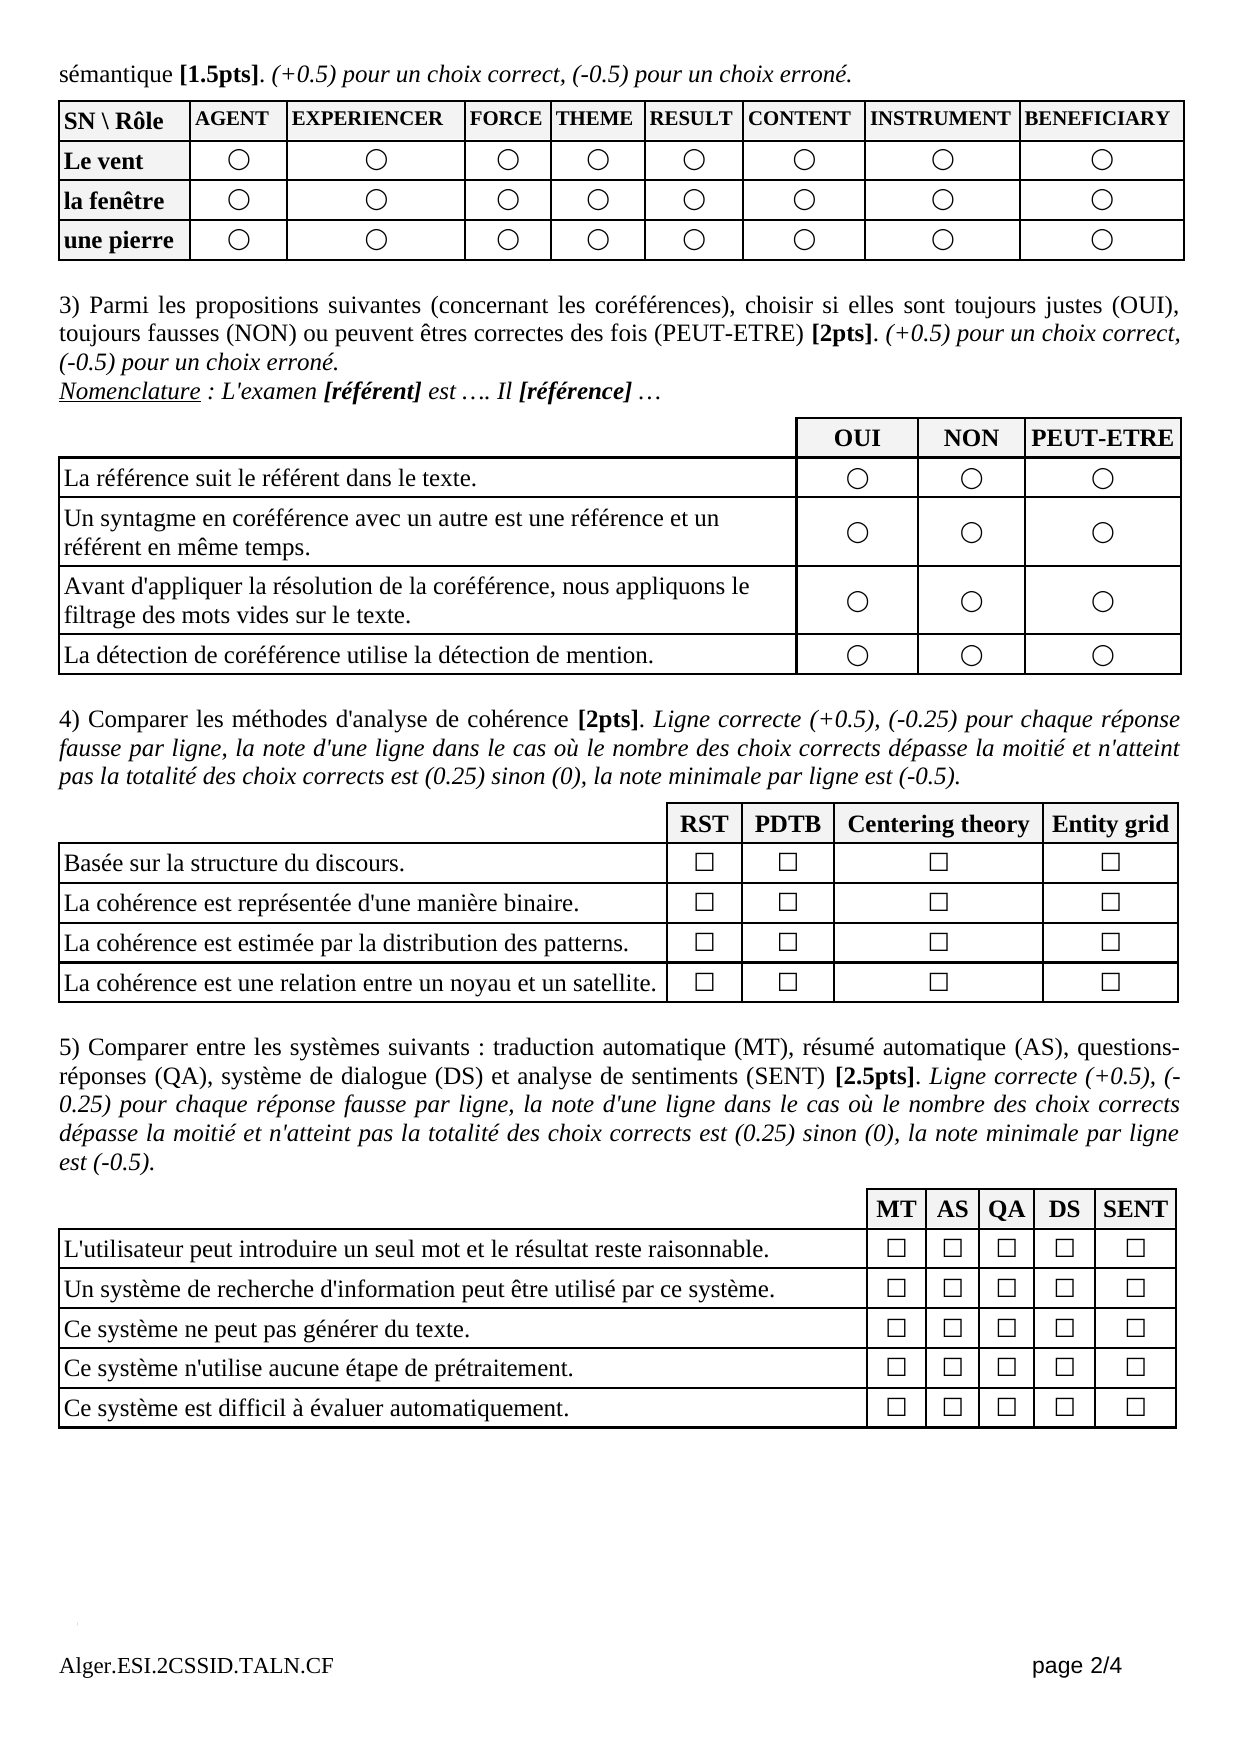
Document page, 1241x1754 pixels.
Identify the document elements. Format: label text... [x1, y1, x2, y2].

table_cell ◯ [744, 142, 864, 179]
table_cell ☐ [927, 1230, 978, 1267]
table_cell ◯ [798, 635, 917, 673]
table_cell ☐ [1096, 1389, 1175, 1426]
table_header AGENT [191, 102, 286, 139]
table_cell L'utilisateur peut introduire un seul mot et le résultat reste raisonnable. [60, 1230, 866, 1267]
table_cell ☐ [868, 1230, 925, 1267]
table_cell ◯ [744, 221, 864, 259]
table_cell ☐ [743, 924, 833, 961]
table_cell ☐ [927, 1389, 978, 1426]
table_header Centering theory [835, 804, 1042, 842]
table_header DS [1035, 1190, 1094, 1227]
table_cell ◯ [552, 181, 644, 219]
table_header THEME [552, 102, 644, 139]
table_cell Un système de recherche d'information peut être utilisé par ce système. [60, 1269, 866, 1307]
table_cell ☐ [1035, 1269, 1094, 1307]
table_cell ☐ [1035, 1309, 1094, 1347]
table_cell ☐ [1035, 1349, 1094, 1387]
table_cell ☐ [1096, 1230, 1175, 1267]
table_cell ☐ [980, 1389, 1033, 1426]
table_cell ◯ [919, 635, 1024, 673]
text sémantique [1.5pts]. (+0.5) pour un choix correct, (-0.5) pour un choix erroné. [59, 59, 1181, 88]
table_header [59, 1188, 866, 1227]
table_cell ☐ [835, 964, 1042, 1001]
table_cell ◯ [919, 567, 1024, 633]
table_cell Ce système est difficil à évaluer automatiquement. [60, 1389, 866, 1426]
table_cell ☐ [1044, 844, 1177, 882]
table_cell ◯ [1021, 181, 1183, 219]
table_header [59, 417, 795, 456]
table_cell ☐ [1035, 1389, 1094, 1426]
table_cell ◯ [866, 181, 1019, 219]
table_cell ☐ [927, 1269, 978, 1307]
table_cell La détection de coréférence utilise la détection de mention. [60, 635, 795, 673]
text 3) Parmi les propositions suivantes (concernant les coréférences), choisir si elles sont toujours justes (OUI), toujours fausses (NON) ou peuvent êtres correctes des fois (PEUT-ETRE) [2pts]. (+0.5) pour un choix correct, (-0.5) pour un choix erroné. [59, 290, 1181, 376]
table_header MT [868, 1190, 925, 1227]
table_cell ☐ [868, 1349, 925, 1387]
table_header INSTRUMENT [866, 102, 1019, 139]
table_cell ◯ [288, 181, 464, 219]
table_header NON [919, 419, 1024, 456]
table_header Entity grid [1044, 804, 1177, 842]
table_cell ☐ [1044, 884, 1177, 922]
table_cell ◯ [1021, 142, 1183, 179]
table_cell ◯ [798, 567, 917, 633]
table_cell ◯ [646, 221, 742, 259]
table_cell ☐ [980, 1230, 1033, 1267]
table_cell ☐ [743, 844, 833, 882]
table_cell ◯ [288, 221, 464, 259]
table_cell ◯ [1021, 221, 1183, 259]
table_cell ◯ [191, 181, 286, 219]
table_cell ☐ [1035, 1230, 1094, 1267]
table_cell ☐ [835, 844, 1042, 882]
table_cell ☐ [868, 1269, 925, 1307]
table_header SN \ Rôle [60, 102, 189, 139]
table_cell ☐ [743, 884, 833, 922]
table_cell ☐ [868, 1389, 925, 1426]
table_header CONTENT [744, 102, 864, 139]
table_cell ◯ [1026, 635, 1180, 673]
table_cell ◯ [798, 498, 917, 565]
table_cell ☐ [1044, 964, 1177, 1001]
table_cell Ce système n'utilise aucune étape de prétraitement. [60, 1349, 866, 1387]
table_cell ◯ [646, 142, 742, 179]
table_cell ☐ [743, 964, 833, 1001]
table_cell ◯ [866, 142, 1019, 179]
table_cell ◯ [798, 459, 917, 496]
table_cell ☐ [668, 924, 741, 961]
table_header RESULT [646, 102, 742, 139]
table_header PEUT-ETRE [1026, 419, 1180, 456]
table_header [59, 802, 666, 842]
table_cell la fenêtre [60, 181, 189, 219]
table_cell ☐ [927, 1349, 978, 1387]
table_cell ☐ [980, 1269, 1033, 1307]
table_cell ◯ [288, 142, 464, 179]
table_cell Avant d'appliquer la résolution de la coréférence, nous appliquons le filtrage des mots vides sur le texte. [60, 567, 795, 633]
table_cell ◯ [552, 142, 644, 179]
text 4) Comparer les méthodes d'analyse de cohérence [2pts]. Ligne correcte (+0.5), (-0.25) pour chaque réponse fausse par ligne, la note d'une ligne dans le cas où le nombre des choix corrects dépasse la moitié et n'atteint pas la totalité des choix corrects est (0.25) sinon (0), la note minimale par ligne est (-0.5). [59, 704, 1181, 790]
table_cell ☐ [835, 884, 1042, 922]
table_cell Basée sur la structure du discours. [60, 844, 666, 882]
table_cell ☐ [1096, 1269, 1175, 1307]
table_cell ☐ [1096, 1349, 1175, 1387]
table_cell ◯ [744, 181, 864, 219]
table_cell ☐ [868, 1309, 925, 1347]
table_cell ◯ [466, 221, 550, 259]
table_cell ◯ [191, 221, 286, 259]
table_cell ☐ [835, 924, 1042, 961]
table_cell ☐ [927, 1309, 978, 1347]
table_header AS [927, 1190, 978, 1227]
table_cell Le vent [60, 142, 189, 179]
table_header SENT [1096, 1190, 1175, 1227]
table_cell ◯ [919, 498, 1024, 565]
table_header FORCE [466, 102, 550, 139]
table_cell ☐ [668, 844, 741, 882]
table_header EXPERIENCER [288, 102, 464, 139]
table_header BENEFICIARY [1021, 102, 1183, 139]
table_cell ◯ [646, 181, 742, 219]
table_cell ◯ [1026, 459, 1180, 496]
table_cell ◯ [1026, 567, 1180, 633]
table_cell ☐ [668, 964, 741, 1001]
text Nomenclature : L'examen [référent] est …. Il [référence] … [59, 376, 1181, 405]
table_cell ◯ [466, 181, 550, 219]
table_header QA [980, 1190, 1033, 1227]
table_cell La cohérence est une relation entre un noyau et un satellite. [60, 964, 666, 1001]
table_cell La cohérence est représentée d'une manière binaire. [60, 884, 666, 922]
table_header OUI [798, 419, 917, 456]
table_cell Ce système ne peut pas générer du texte. [60, 1309, 866, 1347]
text 5) Comparer entre les systèmes suivants : traduction automatique (MT), résumé automatique (AS), questions-réponses (QA), système de dialogue (DS) et analyse de sentiments (SENT) [2.5pts]. Ligne correcte (+0.5), (-0.25) pour chaque réponse fausse par ligne, la note d'une ligne dans le cas où le nombre des choix corrects dépasse la moitié et n'atteint pas la totalité des choix corrects est (0.25) sinon (0), la note minimale par ligne est (-0.5). [59, 1032, 1181, 1176]
table_cell ◯ [466, 142, 550, 179]
table_header RST [668, 804, 741, 842]
table_cell ☐ [980, 1349, 1033, 1387]
table_cell ◯ [866, 221, 1019, 259]
table_header PDTB [743, 804, 833, 842]
table_cell ◯ [1026, 498, 1180, 565]
table_cell La cohérence est estimée par la distribution des patterns. [60, 924, 666, 961]
table_cell ◯ [919, 459, 1024, 496]
table_cell ◯ [191, 142, 286, 179]
table_cell ◯ [552, 221, 644, 259]
table_cell une pierre [60, 221, 189, 259]
table_cell La référence suit le référent dans le texte. [60, 459, 795, 496]
table_cell ☐ [980, 1309, 1033, 1347]
table_cell Un syntagme en coréférence avec un autre est une référence et un référent en même temps. [60, 498, 795, 565]
table_cell ☐ [1044, 924, 1177, 961]
table_cell ☐ [668, 884, 741, 922]
table_cell ☐ [1096, 1309, 1175, 1347]
